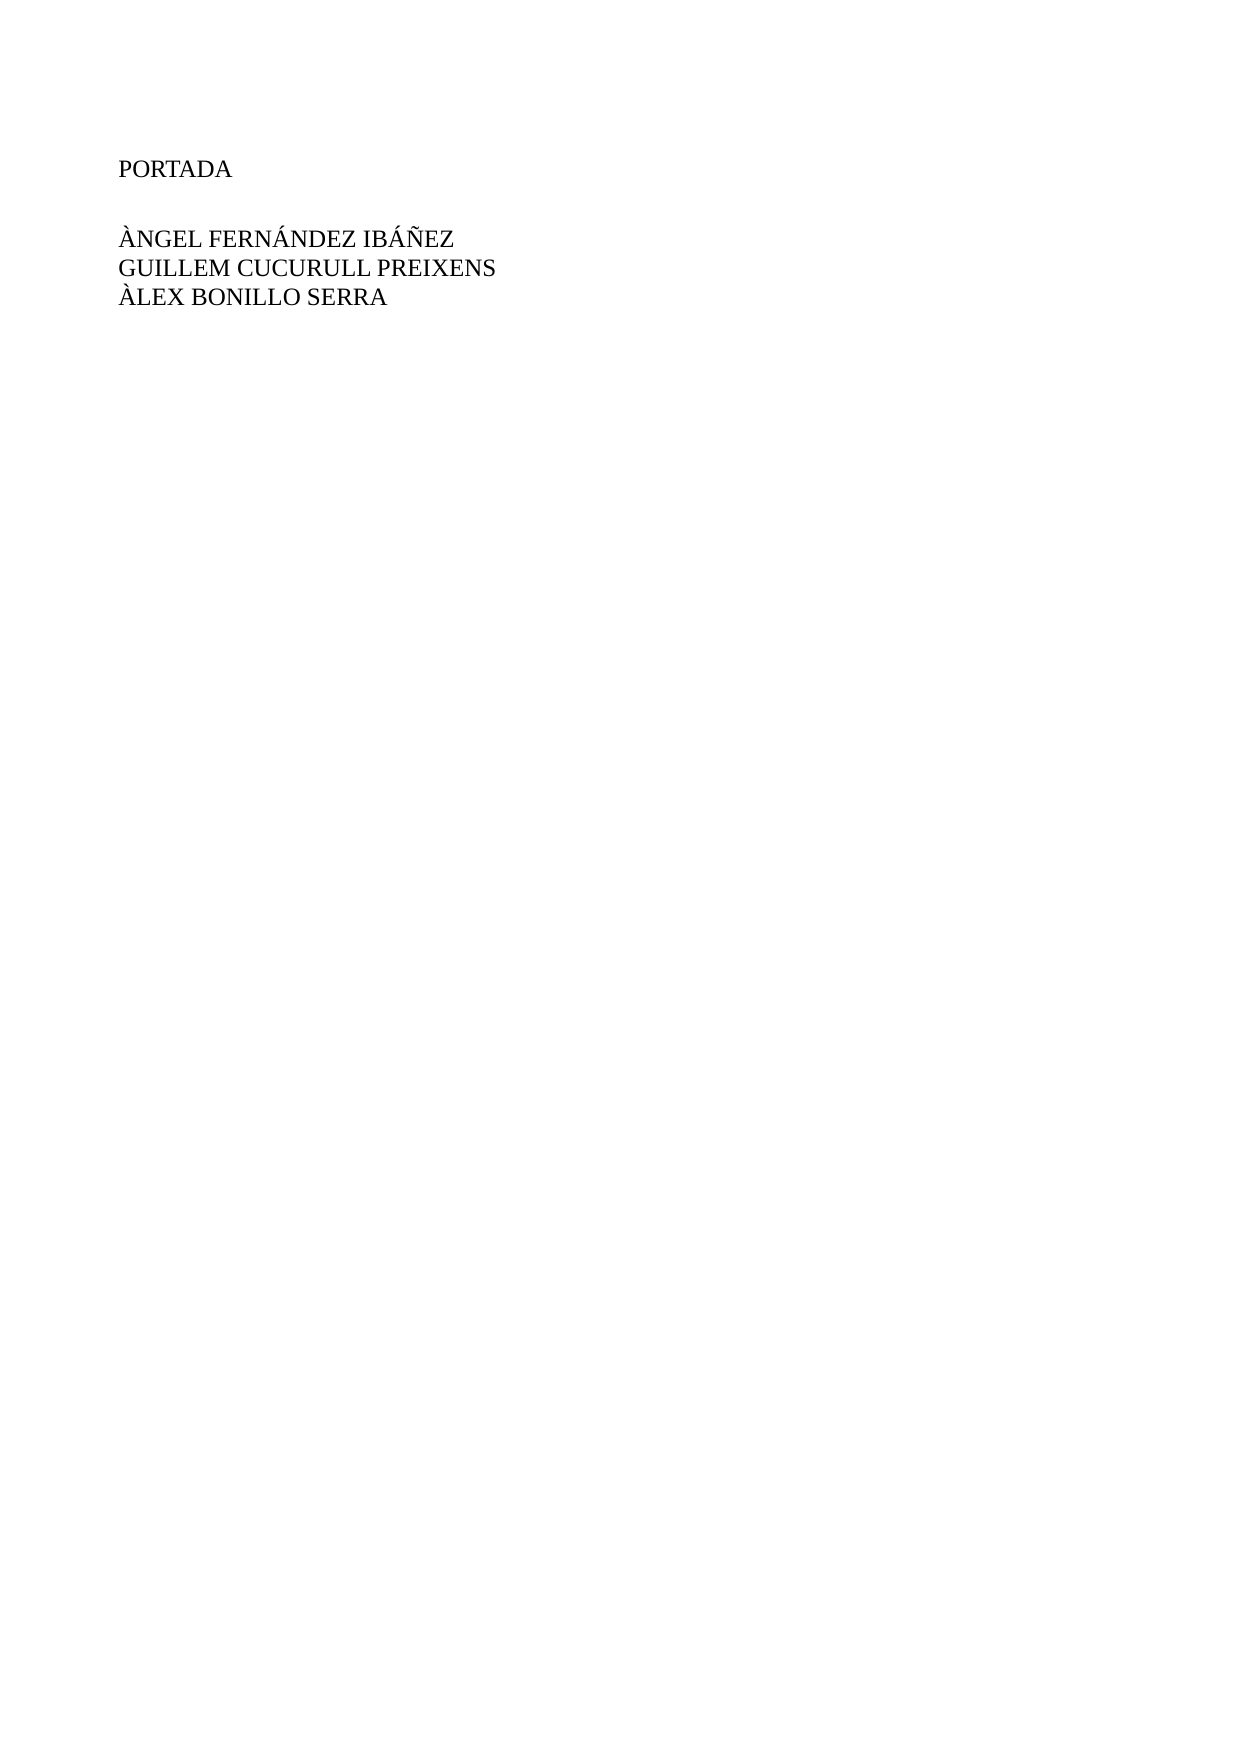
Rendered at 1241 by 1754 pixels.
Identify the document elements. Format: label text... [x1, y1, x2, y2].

text GUILLEM CUCURULL PREIXENS [118, 253, 1122, 282]
text ÀNGEL FERNÁNDEZ IBÁÑEZ [118, 224, 1122, 253]
text PORTADA [118, 154, 1122, 183]
text ÀLEX BONILLO SERRA [118, 282, 1122, 310]
